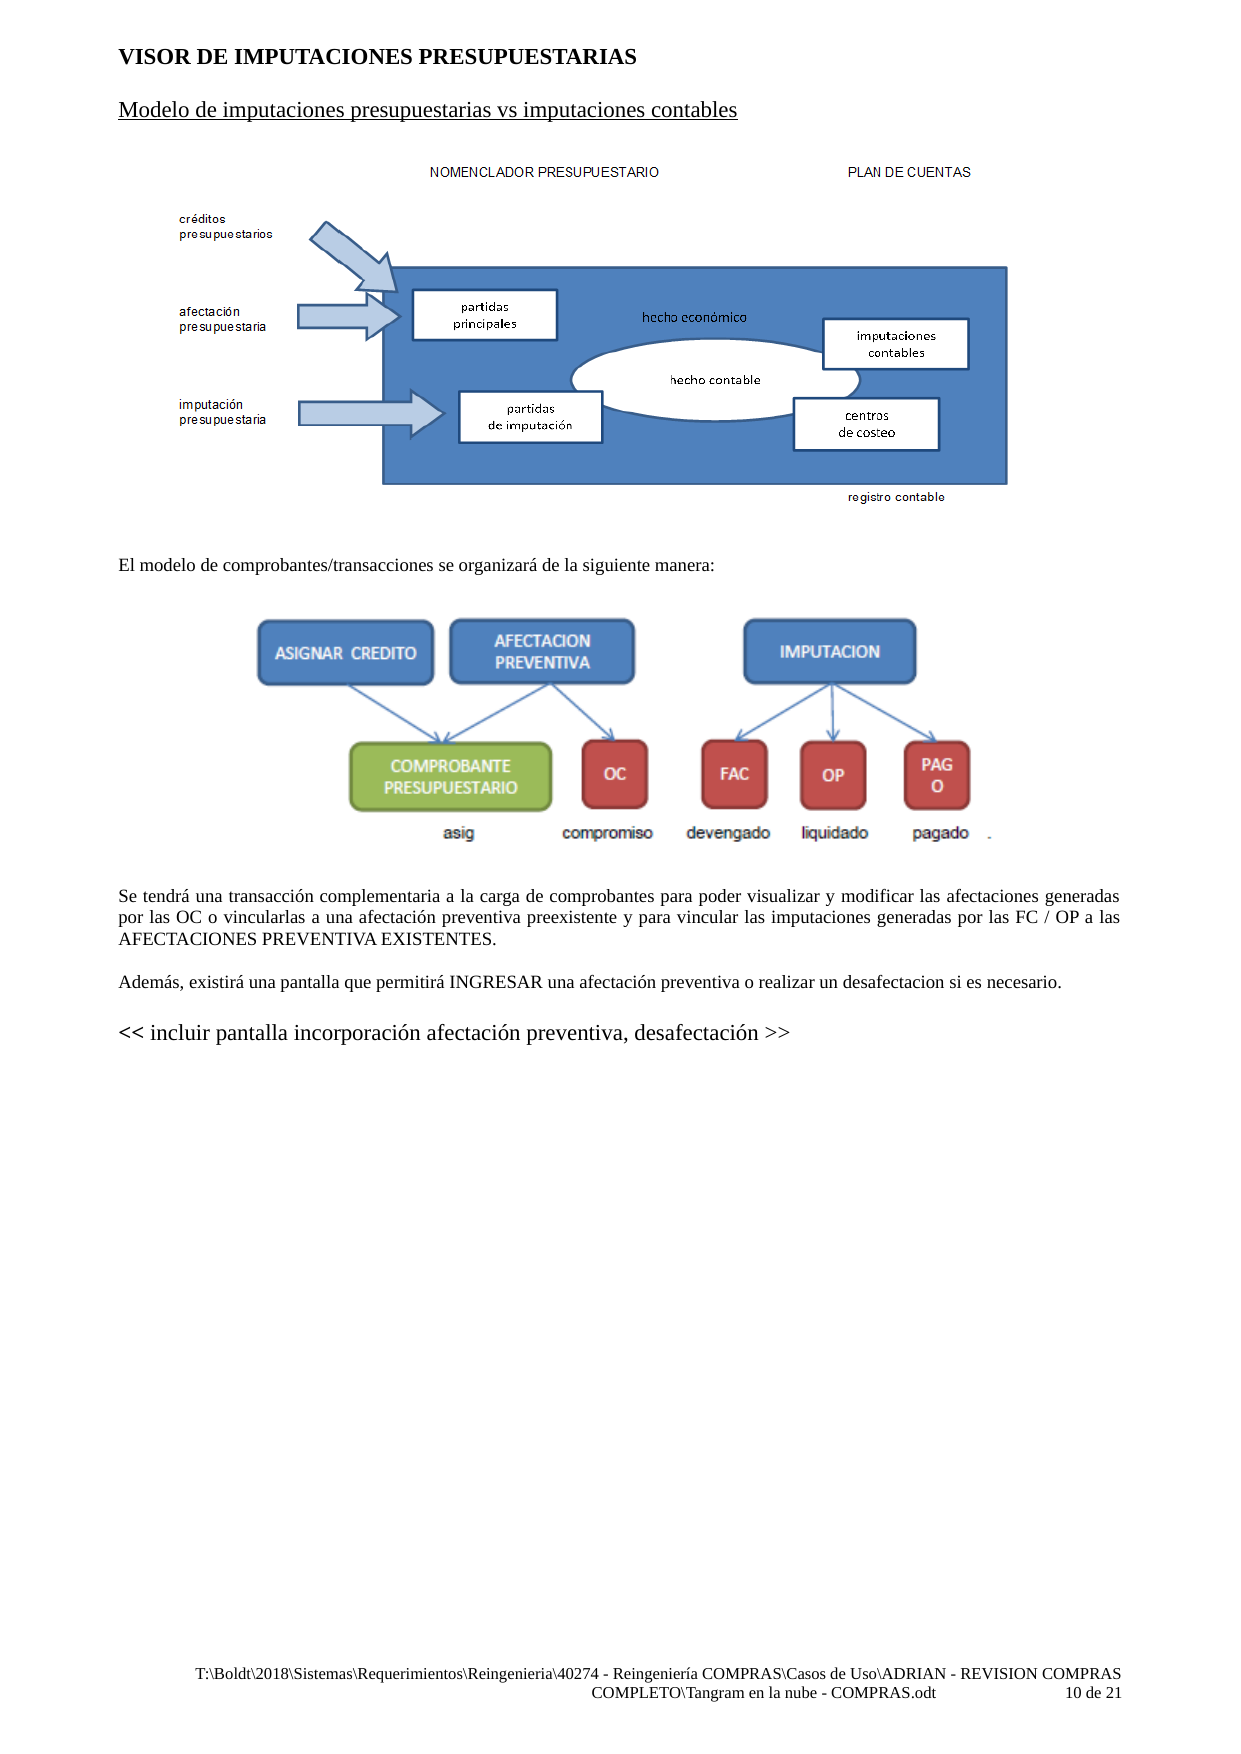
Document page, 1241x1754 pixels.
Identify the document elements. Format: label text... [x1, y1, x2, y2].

text Se tendrá una transacción complementaria a la carga de comprobantes para poder visualizar y modificar las afectaciones generadas por las OC o vincularlas a una afectación preventiva preexistente y para vincular las imputaciones generadas por las FC / OP a las AFECTACIONES PREVENTIVA EXISTENTES. [118, 885, 1122, 949]
text << incluir pantalla incorporación afectación preventiva, desafectación >> [118, 1019, 1122, 1045]
text Modelo de imputaciones presupuestarias vs imputaciones contables [118, 96, 1122, 122]
picture [157, 148, 1083, 528]
text VISOR DE IMPUTACIONES PRESUPUESTARIAS [118, 43, 1122, 69]
text El modelo de comprobantes/transacciones se organizará de la siguiente manera: [118, 554, 1122, 575]
text Además, existirá una pantalla que permitirá INGRESAR una afectación preventiva o realizar un desafectacion si es necesario. [118, 971, 1122, 992]
picture [238, 607, 1038, 862]
